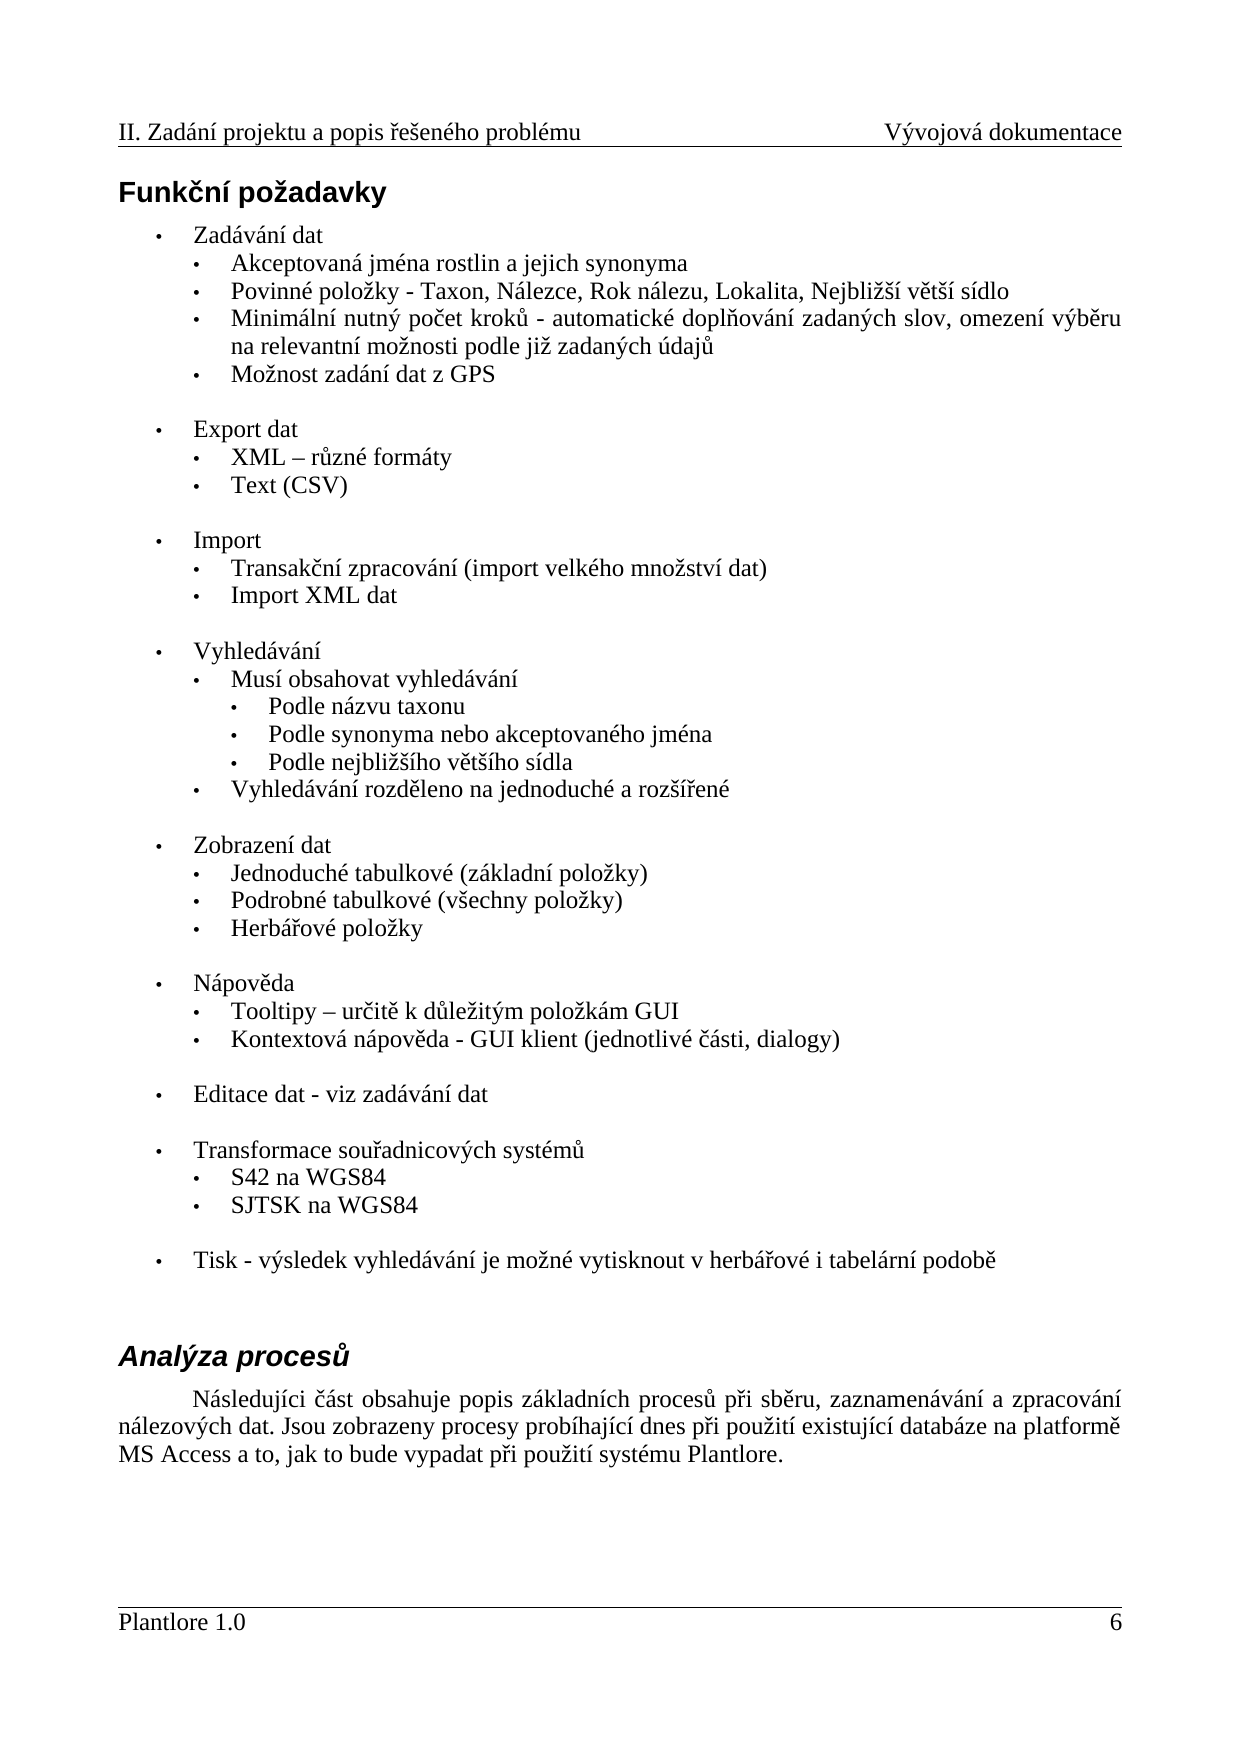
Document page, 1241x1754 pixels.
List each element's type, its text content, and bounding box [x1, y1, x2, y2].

list Minimální nutný počet kroků - automatické doplňování zadaných slov, omezení výběru na relevantní možnosti podle již zadaných údajů [193, 304, 1122, 360]
list Podle nejbližšího většího sídla [231, 748, 1122, 776]
list Herbářové položky [193, 914, 1122, 942]
list Transformace souřadnicových systémů [156, 1136, 1122, 1163]
list Možnost zadání dat z GPS [193, 360, 1122, 388]
list Import XML dat [193, 582, 1122, 609]
list Zadávání dat [156, 221, 1122, 249]
subtitle Analýza procesů [118, 1339, 1122, 1372]
list Transakční zpracování (import velkého množství dat) [193, 554, 1122, 582]
list Kontextová nápověda - GUI klient (jednotlivé části, dialogy) [193, 1025, 1122, 1053]
list Export dat [156, 415, 1122, 443]
list Podle synonyma nebo akceptovaného jména [231, 720, 1122, 748]
list Jednoduché tabulkové (základní položky) [193, 859, 1122, 886]
list Podle názvu taxonu [231, 692, 1122, 720]
list Vyhledávání [156, 637, 1122, 665]
list Import [156, 526, 1122, 554]
subtitle Funkční požadavky [118, 176, 1122, 209]
list Editace dat - viz zadávání dat [156, 1080, 1122, 1108]
list Povinné položky - Taxon, Nálezce, Rok nálezu, Lokalita, Nejbližší větší sídlo [193, 277, 1122, 304]
list S42 na WGS84 [193, 1163, 1122, 1191]
list XML – různé formáty [193, 443, 1122, 471]
list Nápověda [156, 969, 1122, 997]
text Následujíci část obsahuje popis základních procesů při sběru, zaznamenávání a zpracování nálezových dat. Jsou zobrazeny procesy probíhající dnes při použití existující databáze na platformě MS Access a to, jak to bude vypadat při použití systému Plantlore. [118, 1385, 1122, 1468]
list Podrobné tabulkové (všechny položky) [193, 886, 1122, 914]
list Zobrazení dat [156, 831, 1122, 859]
list Akceptovaná jména rostlin a jejich synonyma [193, 249, 1122, 277]
list SJTSK na WGS84 [193, 1191, 1122, 1219]
list Tisk - výsledek vyhledávání je možné vytisknout v herbářové i tabelární podobě [156, 1247, 1122, 1274]
list Text (CSV) [193, 471, 1122, 498]
list Musí obsahovat vyhledávání [193, 665, 1122, 692]
list Vyhledávání rozděleno na jednoduché a rozšířené [193, 776, 1122, 803]
list Tooltipy – určitě k důležitým položkám GUI [193, 997, 1122, 1025]
